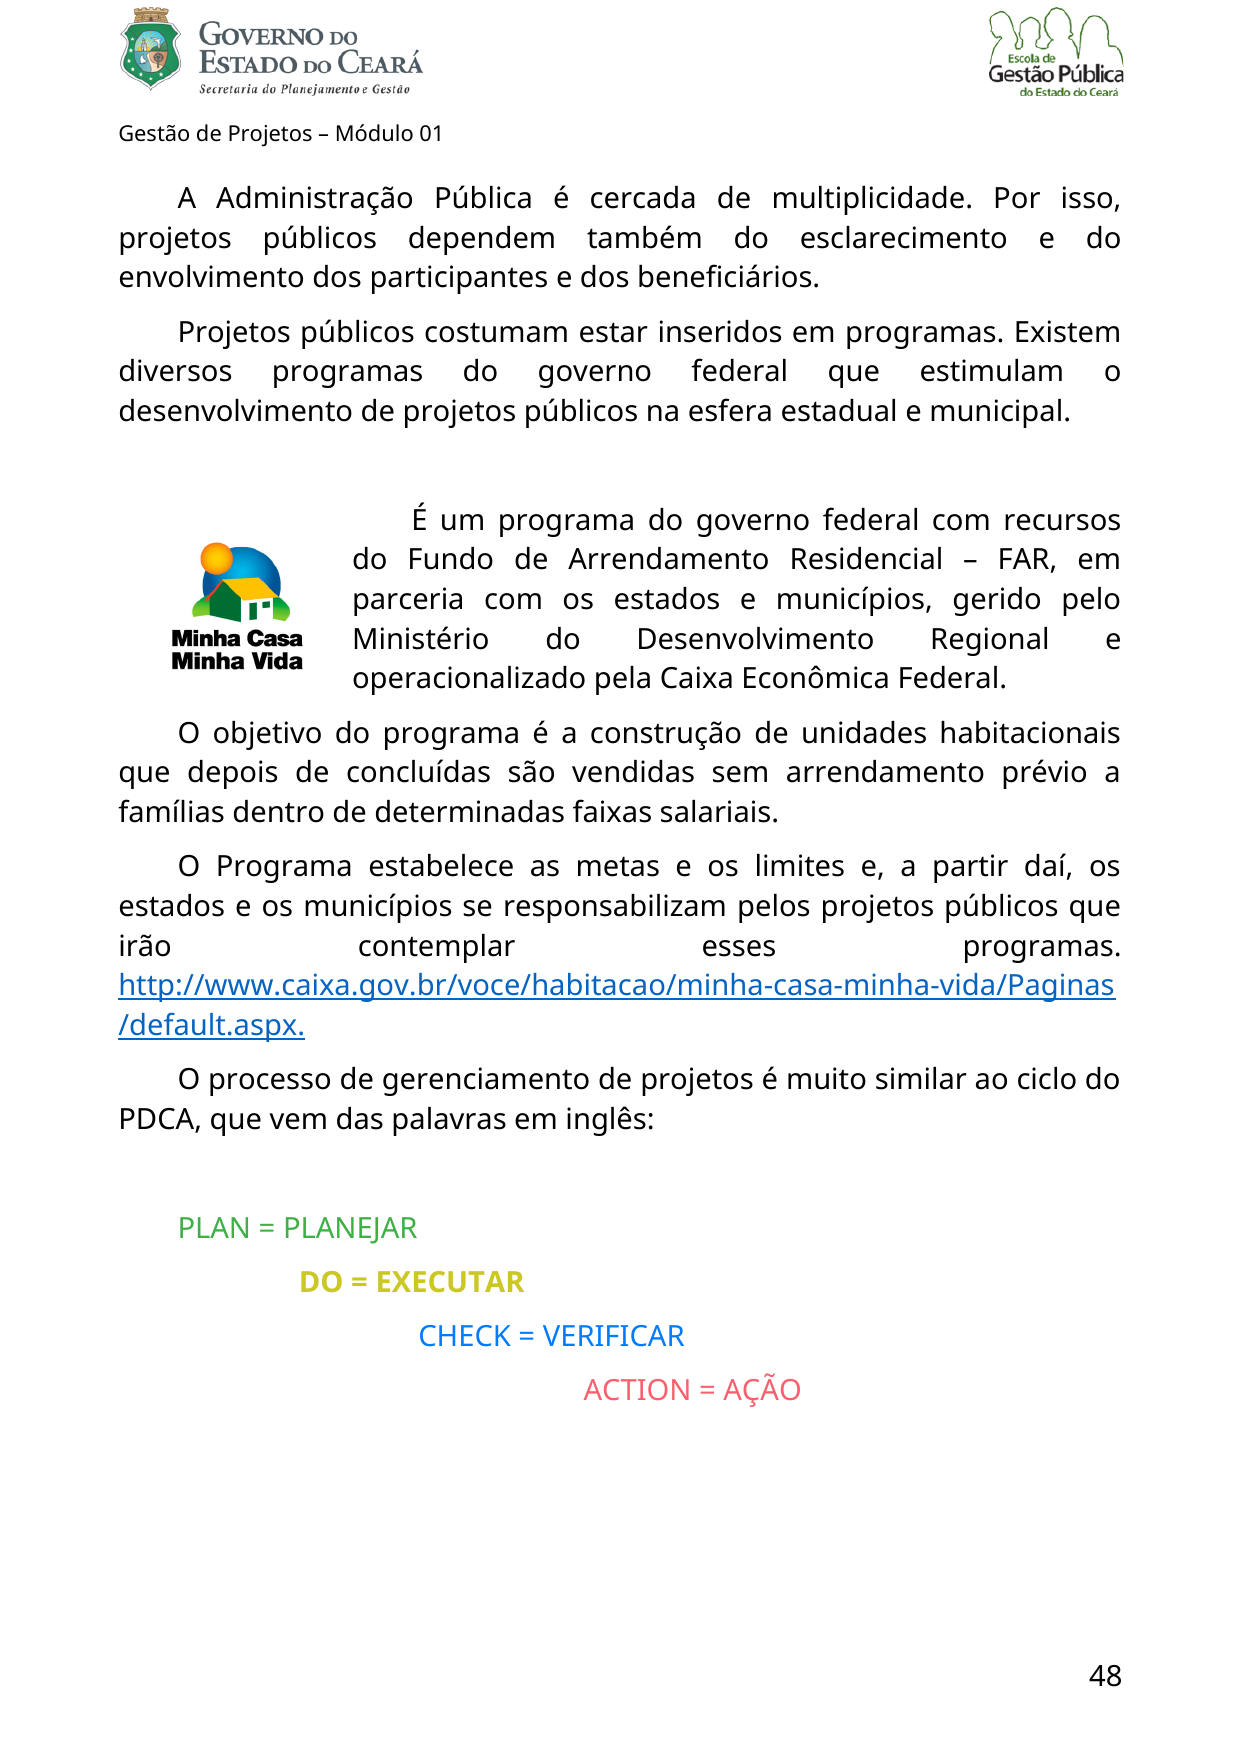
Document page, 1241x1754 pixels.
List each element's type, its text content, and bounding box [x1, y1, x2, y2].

picture [120, 7, 1124, 96]
text PLAN = PLANEJAR [118, 1207, 1122, 1247]
picture [122, 525, 352, 686]
text É um programa do governo federal com recursos do Fundo de Arrendamento Residencial – FAR, em parceria com os estados e municípios, gerido pelo Ministério do Desenvolvimento Regional e operacionalizado pela Caixa Econômica Federal. [118, 499, 1122, 697]
text CHECK = VERIFICAR [118, 1315, 1122, 1355]
text DO = EXECUTAR [118, 1261, 1122, 1301]
text A Administração Pública é cercada de multiplicidade. Por isso, projetos públicos dependem também do esclarecimento e do envolvimento dos participantes e dos beneficiários. [118, 177, 1122, 296]
text ACTION = AÇÃO [118, 1370, 1122, 1409]
text O processo de gerenciamento de projetos é muito similar ao ciclo do PDCA, que vem das palavras em inglês: [118, 1059, 1122, 1138]
text O Programa estabelece as metas e os limites e, a partir daí, os estados e os municípios se responsabilizam pelos projetos públicos que irão contemplar esses programas. http://www.caixa.gov.br/voce/habitacao/minha-casa-minha-vida/Paginas/default.aspx. [118, 846, 1122, 1044]
text Projetos públicos costumam estar inseridos em programas. Existem diversos programas do governo federal que estimulam o desenvolvimento de projetos públicos na esfera estadual e municipal. [118, 311, 1122, 430]
text O objetivo do programa é a construção de unidades habitacionais que depois de concluídas são vendidas sem arrendamento prévio a famílias dentro de determinadas faixas salariais. [118, 712, 1122, 831]
